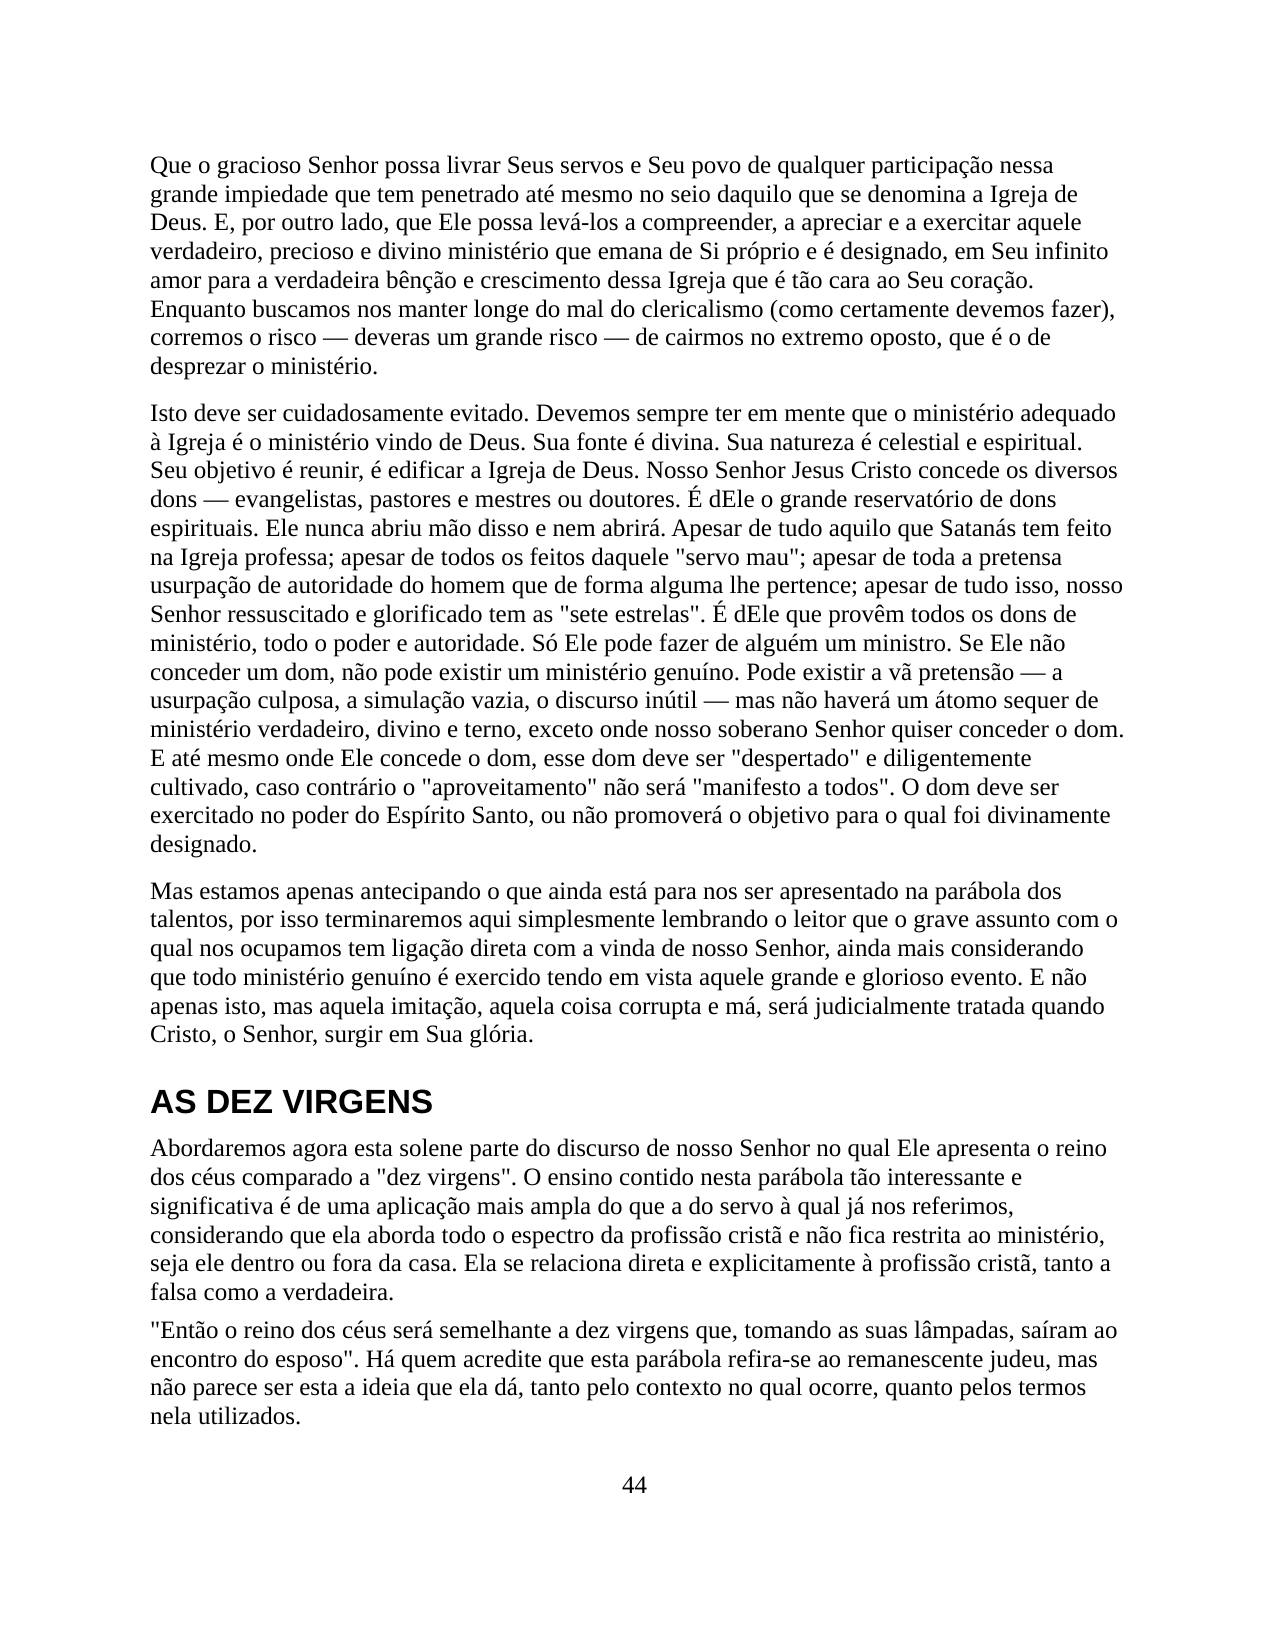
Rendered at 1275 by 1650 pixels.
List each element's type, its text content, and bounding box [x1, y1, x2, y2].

text "Então o reino dos céus será semelhante a dez virgens que, tomando as suas lâmpadas, saíram ao encontro do esposo". Há quem acredite que esta parábola refira-se ao remanescente judeu, mas não parece ser esta a ideia que ela dá, tanto pelo contexto no qual ocorre, quanto pelos termos nela utilizados. [150, 1315, 1125, 1430]
text Mas estamos apenas antecipando o que ainda está para nos ser apresentado na parábola dos talentos, por isso terminaremos aqui simplesmente lembrando o leitor que o grave assunto com o qual nos ocupamos tem ligação direta com a vinda de nosso Senhor, ainda mais considerando que todo ministério genuíno é exercido tendo em vista aquele grande e glorioso evento. E não apenas isto, mas aquela imitação, aquela coisa corrupta e má, será judicialmente tratada quando Cristo, o Senhor, surgir em Sua glória. [150, 876, 1125, 1048]
text Abordaremos agora esta solene parte do discurso de nosso Senhor no qual Ele apresenta o reino dos céus comparado a "dez virgens". O ensino contido nesta parábola tão interessante e significativa é de uma aplicação mais ampla do que a do servo à qual já nos referimos, considerando que ela aborda todo o espectro da profissão cristã e não fica restrita ao ministério, seja ele dentro ou fora da casa. Ela se relaciona direta e explicitamente à profissão cristã, tanto a falsa como a verdadeira. [150, 1133, 1125, 1306]
subtitle AS DEZ VIRGENS [150, 1082, 1125, 1121]
text Isto deve ser cuidadosamente evitado. Devemos sempre ter em mente que o ministério adequado à Igreja é o ministério vindo de Deus. Sua fonte é divina. Sua natureza é celestial e espiritual. Seu objetivo é reunir, é edificar a Igreja de Deus. Nosso Senhor Jesus Cristo concede os diversos dons — evangelistas, pastores e mestres ou doutores. É dEle o grande reservatório de dons espirituais. Ele nunca abriu mão disso e nem abrirá. Apesar de tudo aquilo que Satanás tem feito na Igreja professa; apesar de todos os feitos daquele "servo mau"; apesar de toda a pretensa usurpação de autoridade do homem que de forma alguma lhe pertence; apesar de tudo isso, nosso Senhor ressuscitado e glorificado tem as "sete estrelas". É dEle que provêm todos os dons de ministério, todo o poder e autoridade. Só Ele pode fazer de alguém um ministro. Se Ele não conceder um dom, não pode existir um ministério genuíno. Pode existir a vã pretensão — a usurpação culposa, a simulação vazia, o discurso inútil — mas não haverá um átomo sequer de ministério verdadeiro, divino e terno, exceto onde nosso soberano Senhor quiser conceder o dom. E até mesmo onde Ele concede o dom, esse dom deve ser "despertado" e diligentemente cultivado, caso contrário o "aproveitamento" não será "manifesto a todos". O dom deve ser exercitado no poder do Espírito Santo, ou não promoverá o objetivo para o qual foi divinamente designado. [150, 398, 1125, 858]
text Que o gracioso Senhor possa livrar Seus servos e Seu povo de qualquer participação nessa grande impiedade que tem penetrado até mesmo no seio daquilo que se denomina a Igreja de Deus. E, por outro lado, que Ele possa levá-los a compreender, a apreciar e a exercitar aquele verdadeiro, precioso e divino ministério que emana de Si próprio e é designado, em Seu infinito amor para a verdadeira bênção e crescimento dessa Igreja que é tão cara ao Seu coração. Enquanto buscamos nos manter longe do mal do clericalismo (como certamente devemos fazer), corremos o risco — deveras um grande risco — de cairmos no extremo oposto, que é o de desprezar o ministério. [150, 150, 1125, 380]
